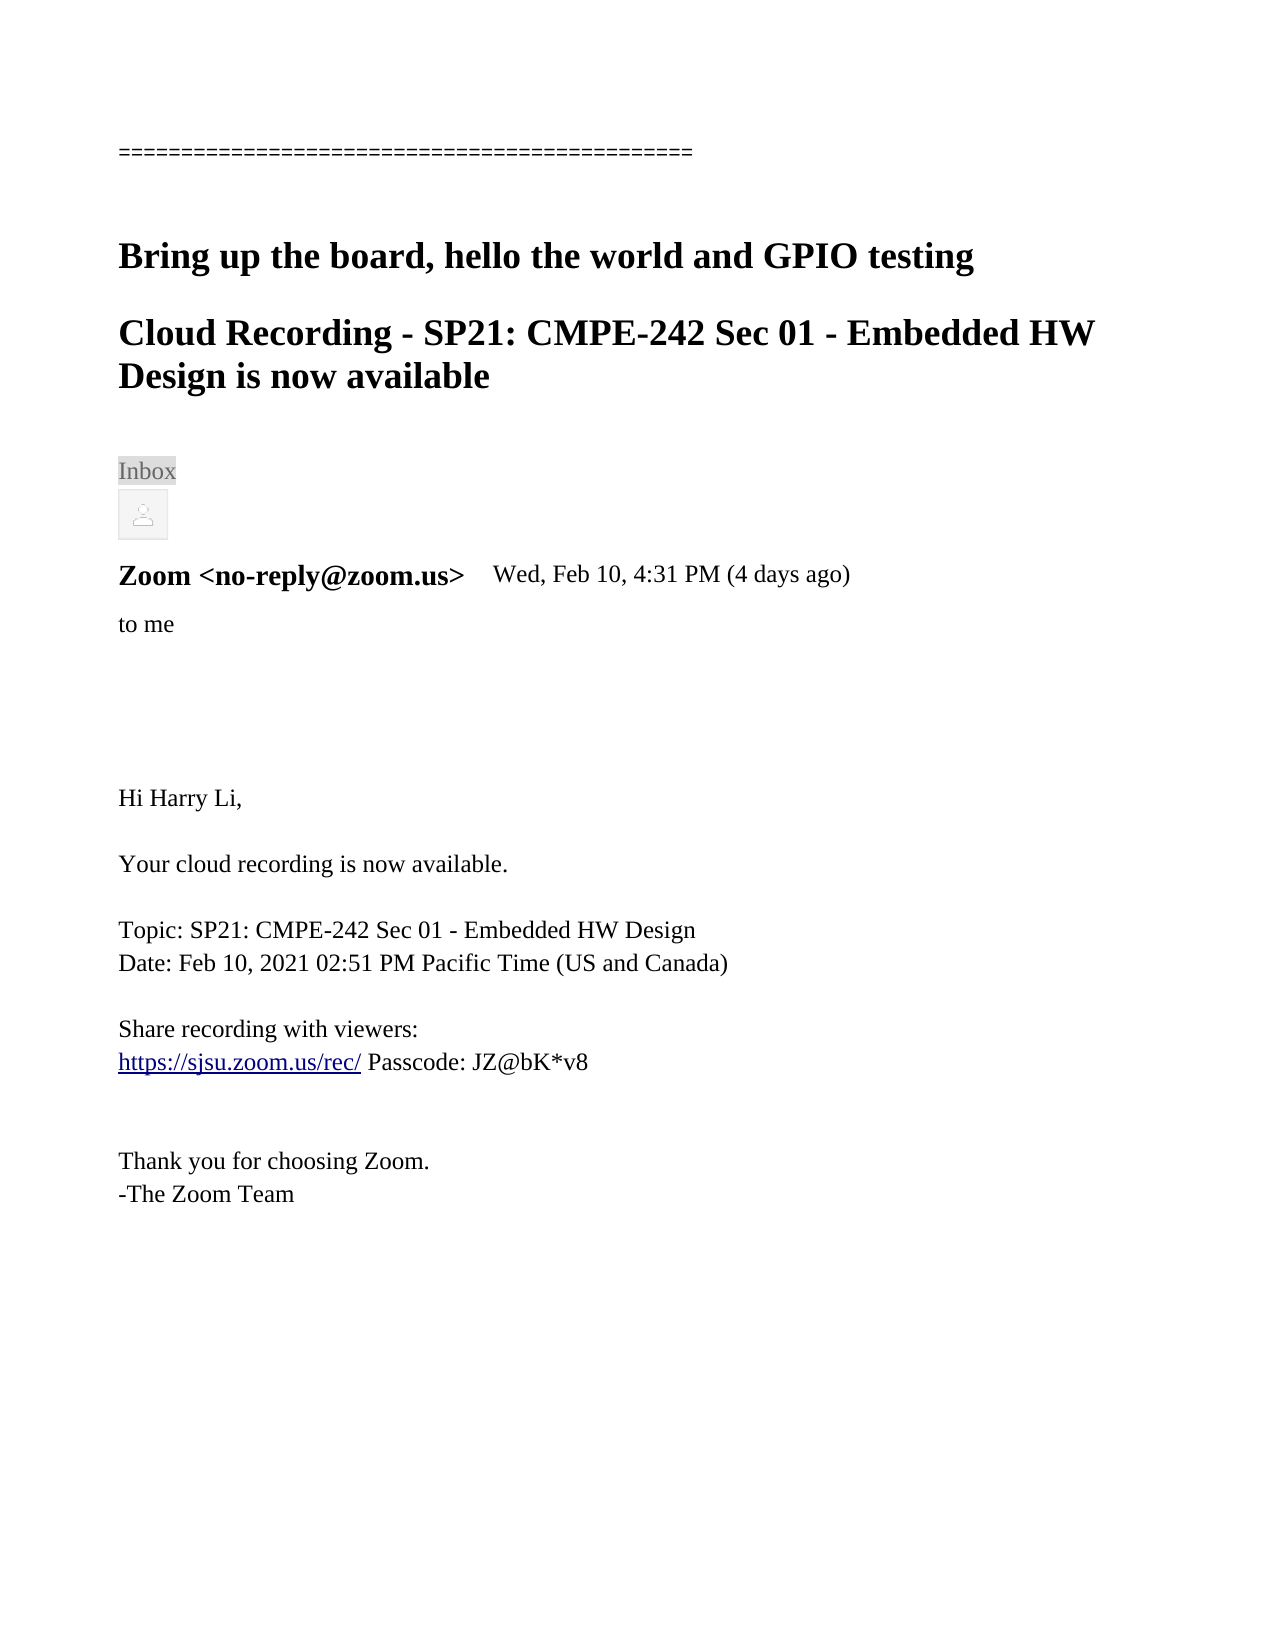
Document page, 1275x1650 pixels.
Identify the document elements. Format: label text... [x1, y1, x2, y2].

picture [118, 489, 169, 540]
table_header Wed, Feb 10, 4:31 PM (4 days ago) [493, 544, 858, 604]
text Inbox [118, 456, 1157, 485]
subtitle Cloud Recording - SP21: CMPE-242 Sec 01 - Embedded HW Design is now available [118, 310, 1157, 396]
table_header to me [118, 609, 191, 640]
subtitle Bring up the board, hello the world and GPIO testing [118, 233, 1157, 277]
text ============================================== [118, 142, 1157, 165]
table_header [191, 609, 200, 640]
table_header [125, 604, 135, 609]
table_header [488, 544, 493, 604]
table_header Zoom <no-reply@zoom.us> [118, 544, 488, 604]
text Hi Harry Li, Your cloud recording is now available. Topic: SP21: CMPE-242 Sec 01 - Embedded HW Design Date: Feb 10, 2021 02:51 PM Pacific Time (US and Canada) Share recording with viewers: https://sjsu.zoom.us/rec/ Passcode: JZ@bK*v8 Thank you for choosing Zoom. -The Zoom Team [118, 783, 1157, 1208]
